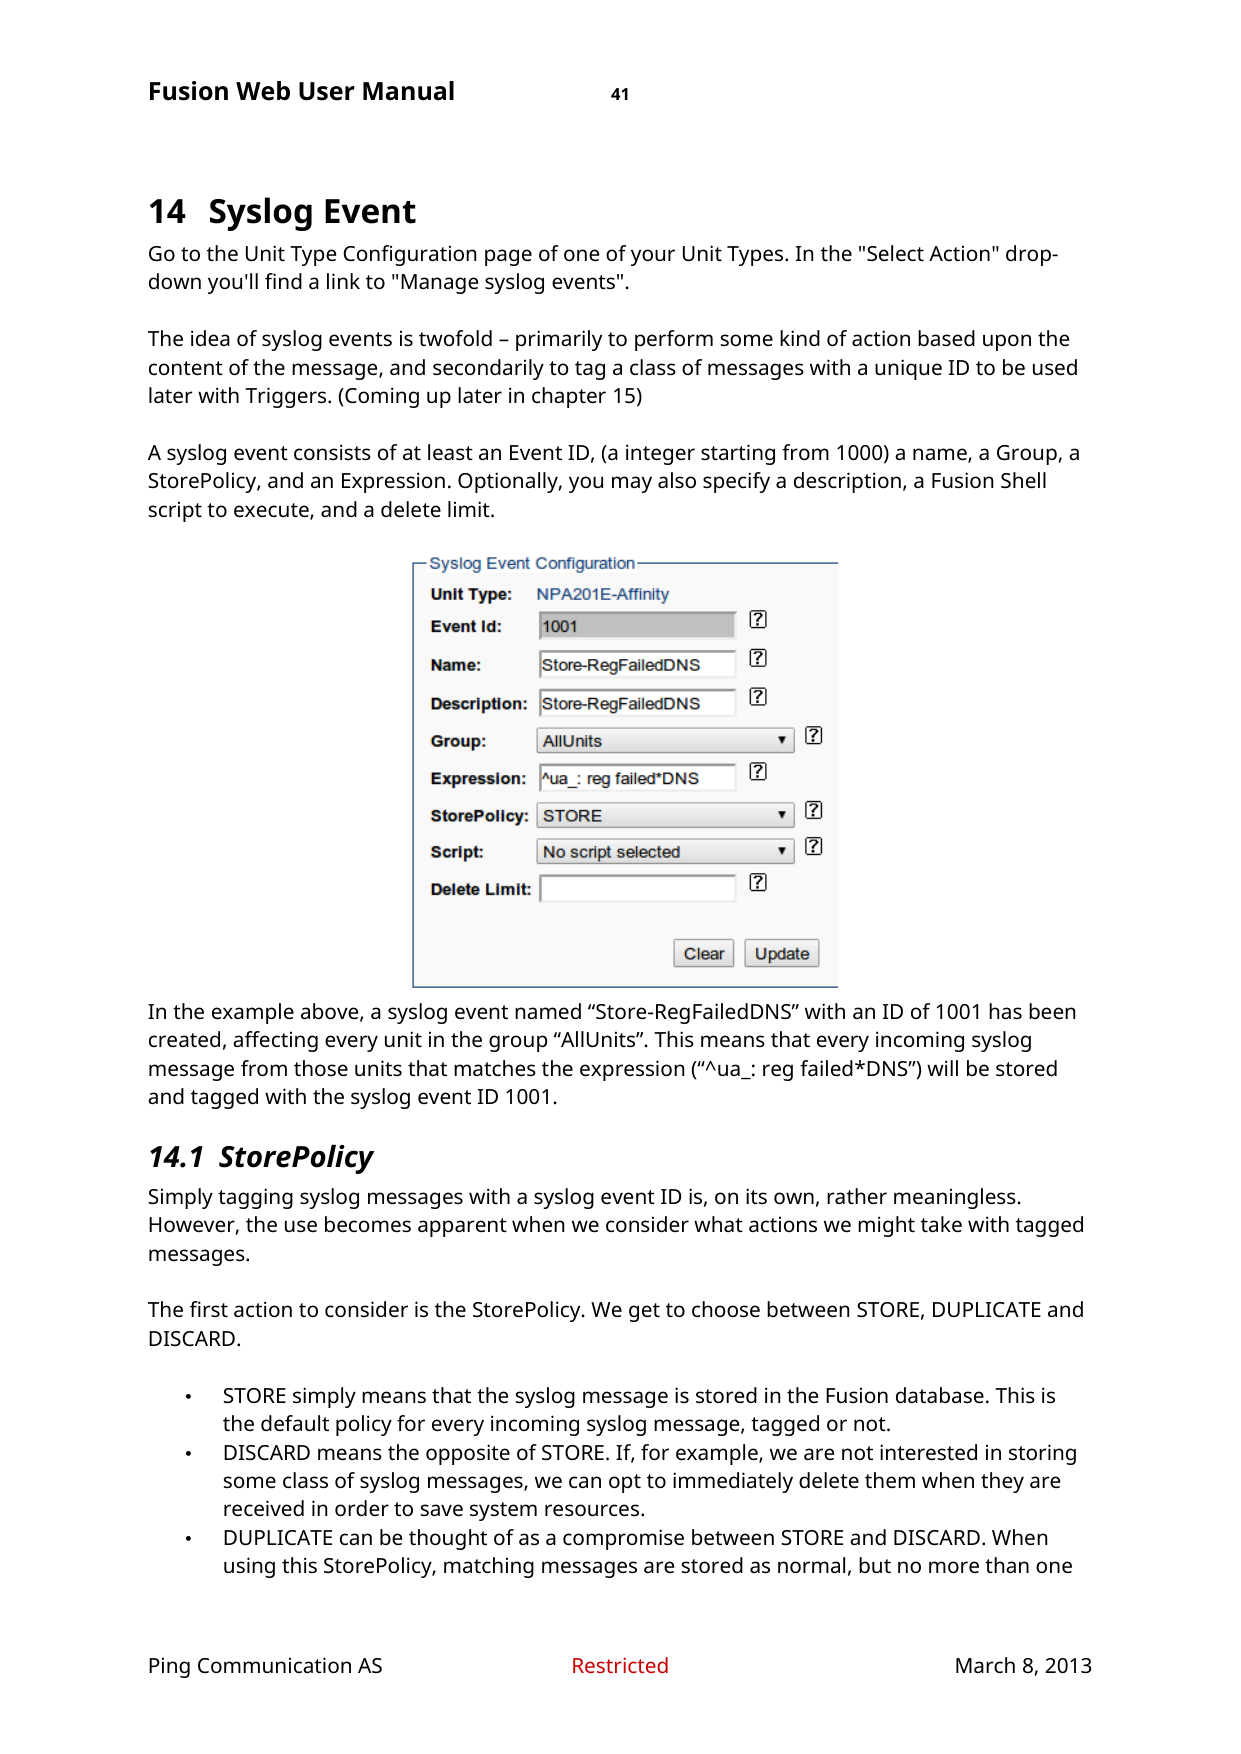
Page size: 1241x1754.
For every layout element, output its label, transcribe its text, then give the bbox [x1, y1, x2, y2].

text The idea of syslog events is twofold – primarily to perform some kind of action based upon the content of the message, and secondarily to tag a class of messages with a unique ID to be used later with Triggers. (Coming up later in chapter 15) [148, 324, 1092, 410]
text Simply tagging syslog messages with a syslog event ID is, on its own, rather meaningless. However, the use becomes apparent when we consider what actions we might take with tagged messages. [148, 1182, 1092, 1267]
subtitle Syslog Event [148, 187, 1092, 233]
text In the example above, a syslog event named “Store-RegFailedDNS” with an ID of 1001 has been created, affecting every unit in the group “AllUnits”. This means that every incoming syslog message from those units that matches the expression (“^ua_: reg failed*DNS”) will be stored and tagged with the syslog event ID 1001. [148, 552, 1092, 1111]
text The first action to consider is the StorePolicy. We get to choose between STORE, DUPLICATE and DISCARD. [148, 1296, 1092, 1352]
picture [401, 551, 839, 997]
text A syslog event consists of at least an Event ID, (a integer starting from 1000) a name, a Group, a StorePolicy, and an Expression. Optionally, you may also specify a description, a Fusion Shell script to execute, and a delete limit. [148, 438, 1092, 523]
subtitle StorePolicy [148, 1136, 1092, 1176]
list STORE simply means that the syslog message is stored in the Fusion database. This is the default policy for every incoming syslog message, tagged or not. [185, 1381, 1092, 1438]
list DUPLICATE can be thought of as a compromise between STORE and DISCARD. When using this StorePolicy, matching messages are stored as normal, but no more than one [185, 1523, 1092, 1580]
list DISCARD means the opposite of STORE. If, for example, we are not interested in storing some class of syslog messages, we can opt to immediately delete them when they are received in order to save system resources. [185, 1438, 1092, 1523]
text Go to the Unit Type Configuration page of one of your Unit Types. In the "Select Action" drop-down you'll find a link to "Manage syslog events". [148, 239, 1092, 296]
